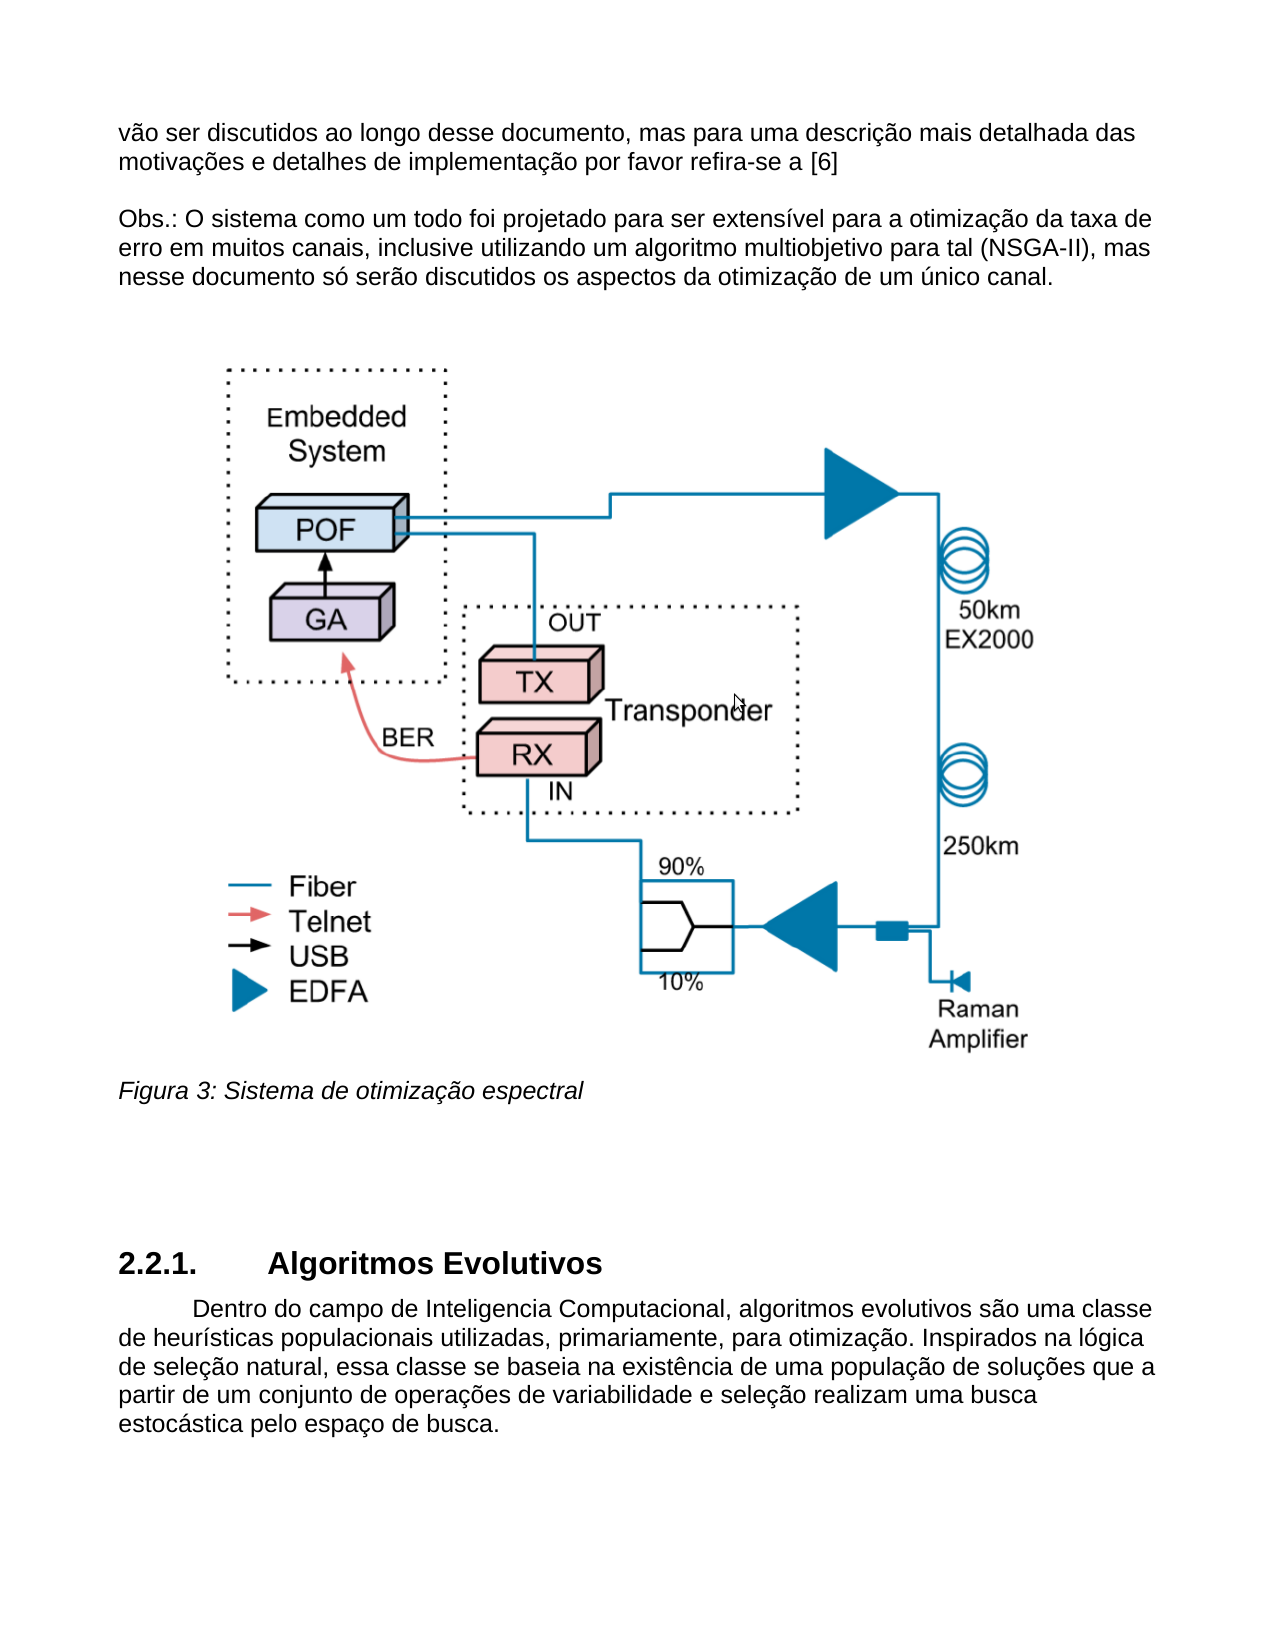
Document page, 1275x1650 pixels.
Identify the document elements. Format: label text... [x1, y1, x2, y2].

text vão ser discutidos ao longo desse documento, mas para uma descrição mais detalhada das motivações e detalhes de implementação por favor refira-se a [6] [118, 118, 1157, 176]
text Figura 3: Sistema de otimização espectral [118, 1077, 1157, 1105]
text Obs.: O sistema como um todo foi projetado para ser extensível para a otimização da taxa de erro em muitos canais, inclusive utilizando um algoritmo multiobjetivo para tal (NSGA-II), mas nesse documento só serão discutidos os aspectos da otimização de um único canal. [118, 204, 1157, 291]
subtitle Algoritmos Evolutivos [118, 1245, 1157, 1282]
picture [118, 303, 1158, 1077]
text Dentro do campo de Inteligencia Computacional, algoritmos evolutivos são uma classe de heurísticas populacionais utilizadas, primariamente, para otimização. Inspirados na lógica de seleção natural, essa classe se baseia na existência de uma população de soluções que a partir de um conjunto de operações de variabilidade e seleção realizam uma busca estocástica pelo espaço de busca. [118, 1294, 1157, 1438]
